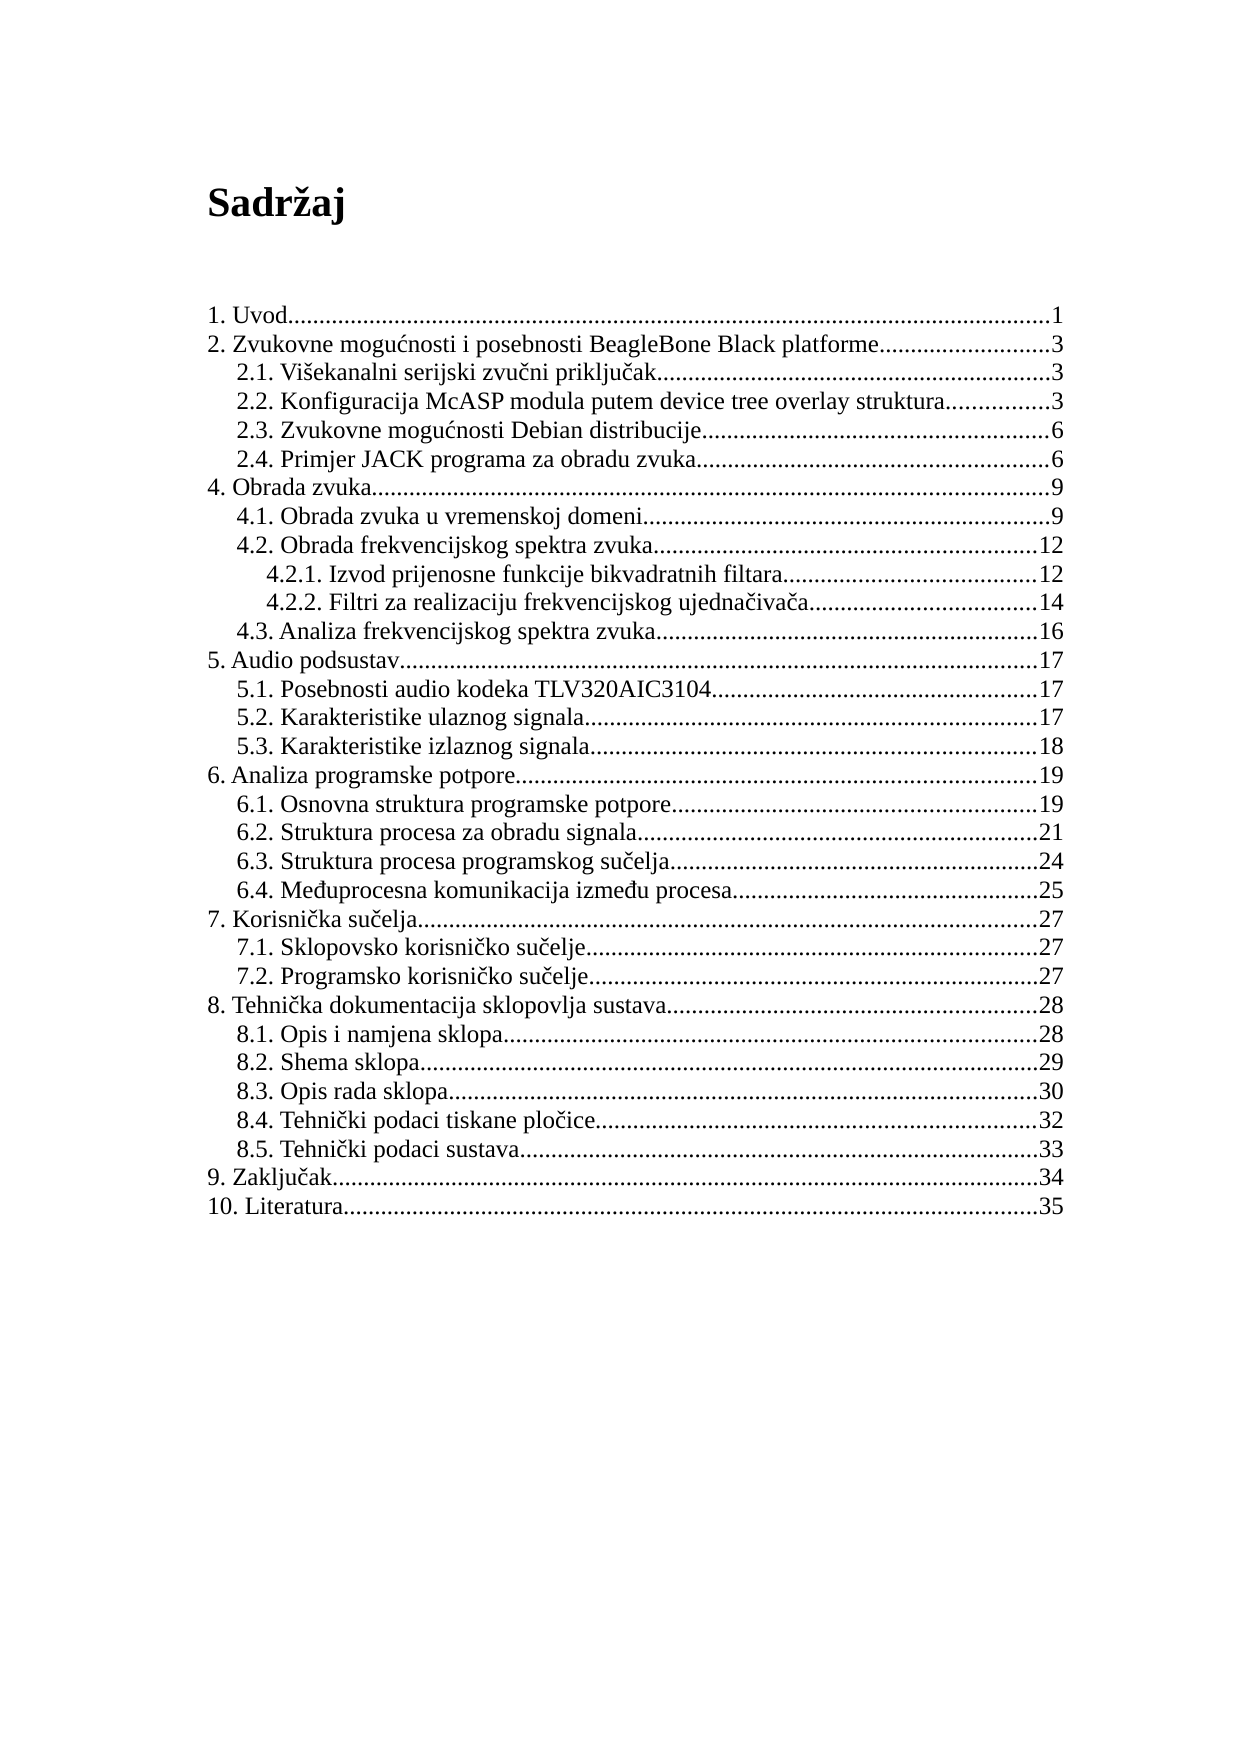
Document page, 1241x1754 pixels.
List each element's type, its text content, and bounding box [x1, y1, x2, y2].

text 2.2. Konfiguracija McASP modula putem device tree overlay struktura 3 [236, 386, 1063, 415]
subtitle Sadržaj [207, 177, 1063, 225]
text 7.1. Sklopovsko korisničko sučelje 27 [236, 932, 1063, 961]
text 8.3. Opis rada sklopa 30 [236, 1076, 1063, 1105]
text 8.1. Opis i namjena sklopa 28 [236, 1019, 1063, 1047]
text 8.5. Tehnički podaci sustava 33 [236, 1134, 1063, 1162]
text 10. Literatura 35 [207, 1191, 1063, 1220]
text 4.1. Obrada zvuka u vremenskoj domeni 9 [236, 501, 1063, 530]
text 8.2. Shema sklopa 29 [236, 1047, 1063, 1076]
text 2. Zvukovne mogućnosti i posebnosti BeagleBone Black platforme 3 [207, 329, 1063, 357]
text 5. Audio podsustav 17 [207, 645, 1063, 674]
text 2.3. Zvukovne mogućnosti Debian distribucije 6 [236, 415, 1063, 444]
text 8.4. Tehnički podaci tiskane pločice 32 [236, 1105, 1063, 1134]
text 1. Uvod 1 [207, 300, 1063, 329]
text 6. Analiza programske potpore 19 [207, 760, 1063, 789]
text 6.2. Struktura procesa za obradu signala 21 [236, 817, 1063, 846]
text 5.2. Karakteristike ulaznog signala 17 [236, 702, 1063, 731]
text 6.3. Struktura procesa programskog sučelja 24 [236, 846, 1063, 875]
text 4.2.2. Filtri za realizaciju frekvencijskog ujednačivača 14 [266, 587, 1063, 616]
text 4.2. Obrada frekvencijskog spektra zvuka 12 [236, 530, 1063, 559]
text 5.3. Karakteristike izlaznog signala 18 [236, 731, 1063, 760]
text 2.1. Višekanalni serijski zvučni priključak 3 [236, 357, 1063, 386]
text 6.4. Međuprocesna komunikacija između procesa 25 [236, 875, 1063, 904]
text 4.3. Analiza frekvencijskog spektra zvuka 16 [236, 616, 1063, 645]
text 9. Zaključak 34 [207, 1162, 1063, 1191]
text 7. Korisnička sučelja 27 [207, 904, 1063, 932]
text 4.2.1. Izvod prijenosne funkcije bikvadratnih filtara 12 [266, 559, 1063, 587]
text 6.1. Osnovna struktura programske potpore 19 [236, 789, 1063, 817]
text 7.2. Programsko korisničko sučelje 27 [236, 961, 1063, 990]
text 4. Obrada zvuka 9 [207, 472, 1063, 501]
text 8. Tehnička dokumentacija sklopovlja sustava 28 [207, 990, 1063, 1019]
text 5.1. Posebnosti audio kodeka TLV320AIC3104 17 [236, 674, 1063, 702]
text 2.4. Primjer JACK programa za obradu zvuka 6 [236, 444, 1063, 472]
